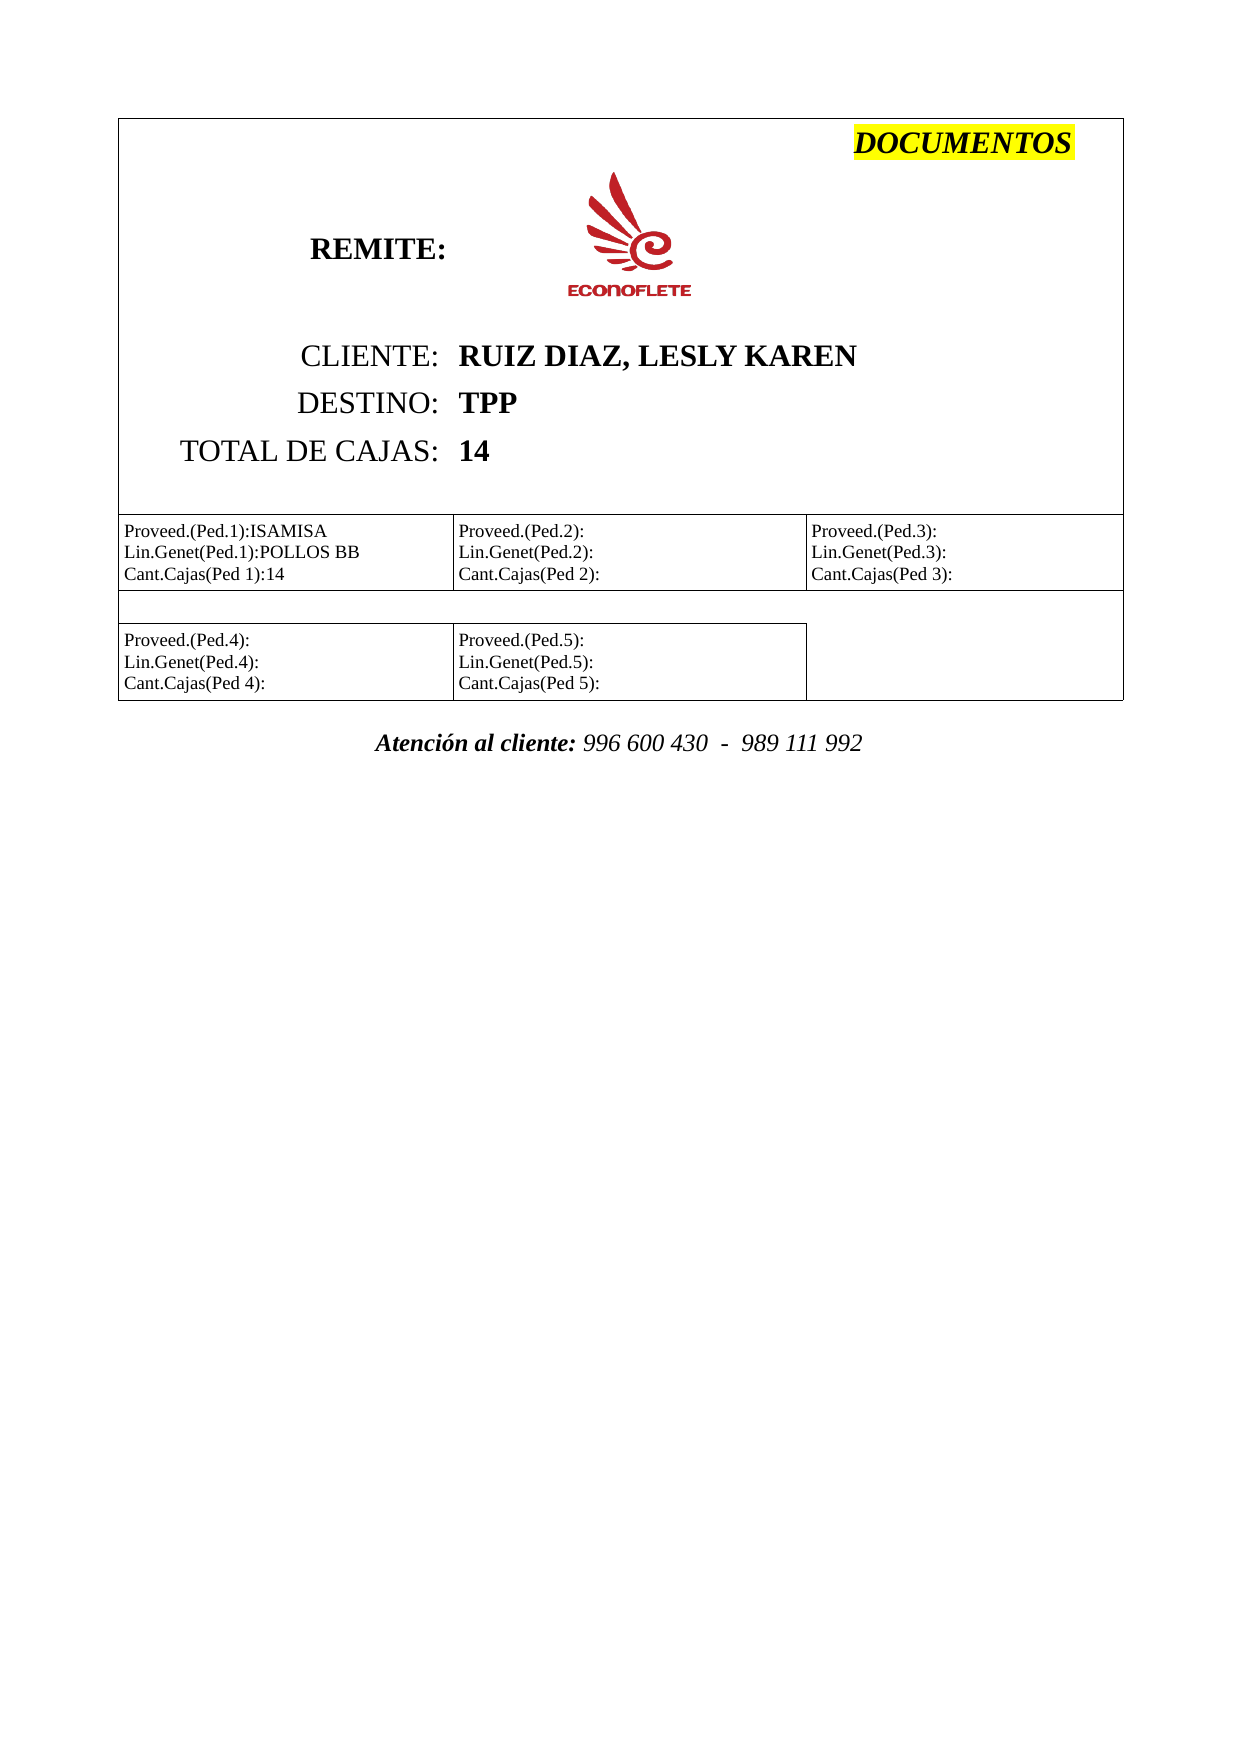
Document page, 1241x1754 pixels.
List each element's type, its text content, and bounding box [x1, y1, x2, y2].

table_cell Proveed.(Ped.3): Lin.Genet(Ped.3): Cant.Cajas(Ped 3): [807, 515, 1123, 590]
table_cell [119, 591, 453, 623]
text Atención al cliente: 996 600 430 - 989 111 992 [118, 728, 1122, 757]
table_cell [806, 379, 1123, 426]
table_cell CLIENTE: [119, 332, 453, 379]
table_header [119, 119, 453, 166]
table_cell [453, 591, 806, 623]
table_cell [806, 166, 1123, 332]
table_cell [119, 474, 453, 514]
table_cell [806, 591, 1123, 623]
table_cell 14 [453, 426, 1123, 474]
table_cell [806, 474, 1123, 514]
table_cell RUIZ DIAZ, LESLY KAREN [453, 332, 1123, 379]
picture [552, 171, 707, 297]
table_header DOCUMENTOS [806, 119, 1123, 166]
table_cell Proveed.(Ped.4): Lin.Genet(Ped.4): Cant.Cajas(Ped 4): [119, 624, 453, 699]
table_cell Proveed.(Ped.5): Lin.Genet(Ped.5): Cant.Cajas(Ped 5): [454, 624, 806, 699]
table_cell [807, 623, 1123, 699]
table_header [453, 119, 806, 166]
table_cell [453, 166, 806, 332]
table_cell Proveed.(Ped.2): Lin.Genet(Ped.2): Cant.Cajas(Ped 2): [454, 515, 806, 590]
table_cell TPP [453, 379, 806, 426]
table_cell Proveed.(Ped.1):ISAMISA Lin.Genet(Ped.1):POLLOS BB Cant.Cajas(Ped 1):14 [119, 515, 453, 590]
table_cell [453, 474, 806, 514]
table_cell REMITE: [119, 166, 453, 332]
table_cell TOTAL DE CAJAS: [119, 426, 453, 474]
table_cell DESTINO: [119, 379, 453, 426]
